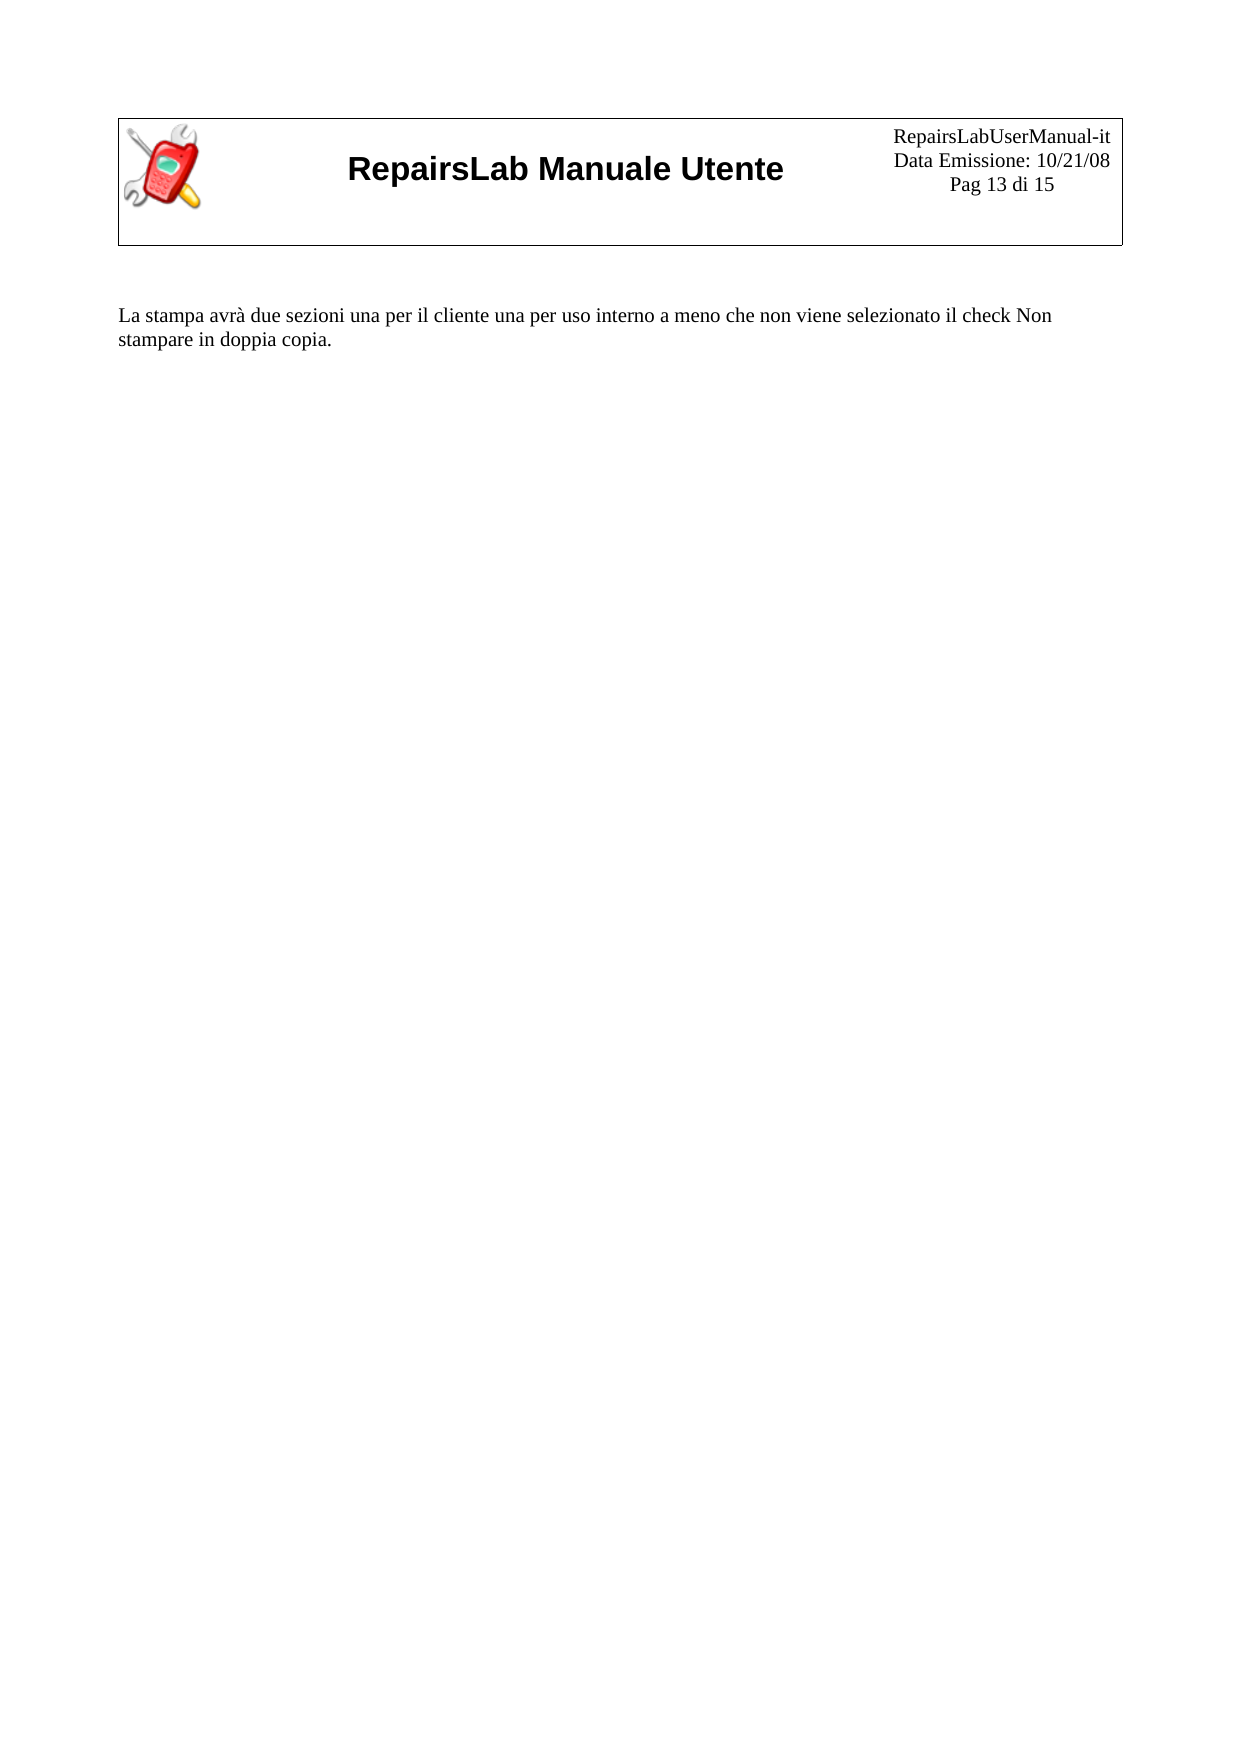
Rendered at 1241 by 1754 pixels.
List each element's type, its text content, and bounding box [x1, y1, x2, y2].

text La stampa avrà due sezioni una per il cliente una per uso interno a meno che non viene selezionato il check Non stampare in doppia copia. [118, 303, 1122, 351]
picture [123, 123, 202, 211]
